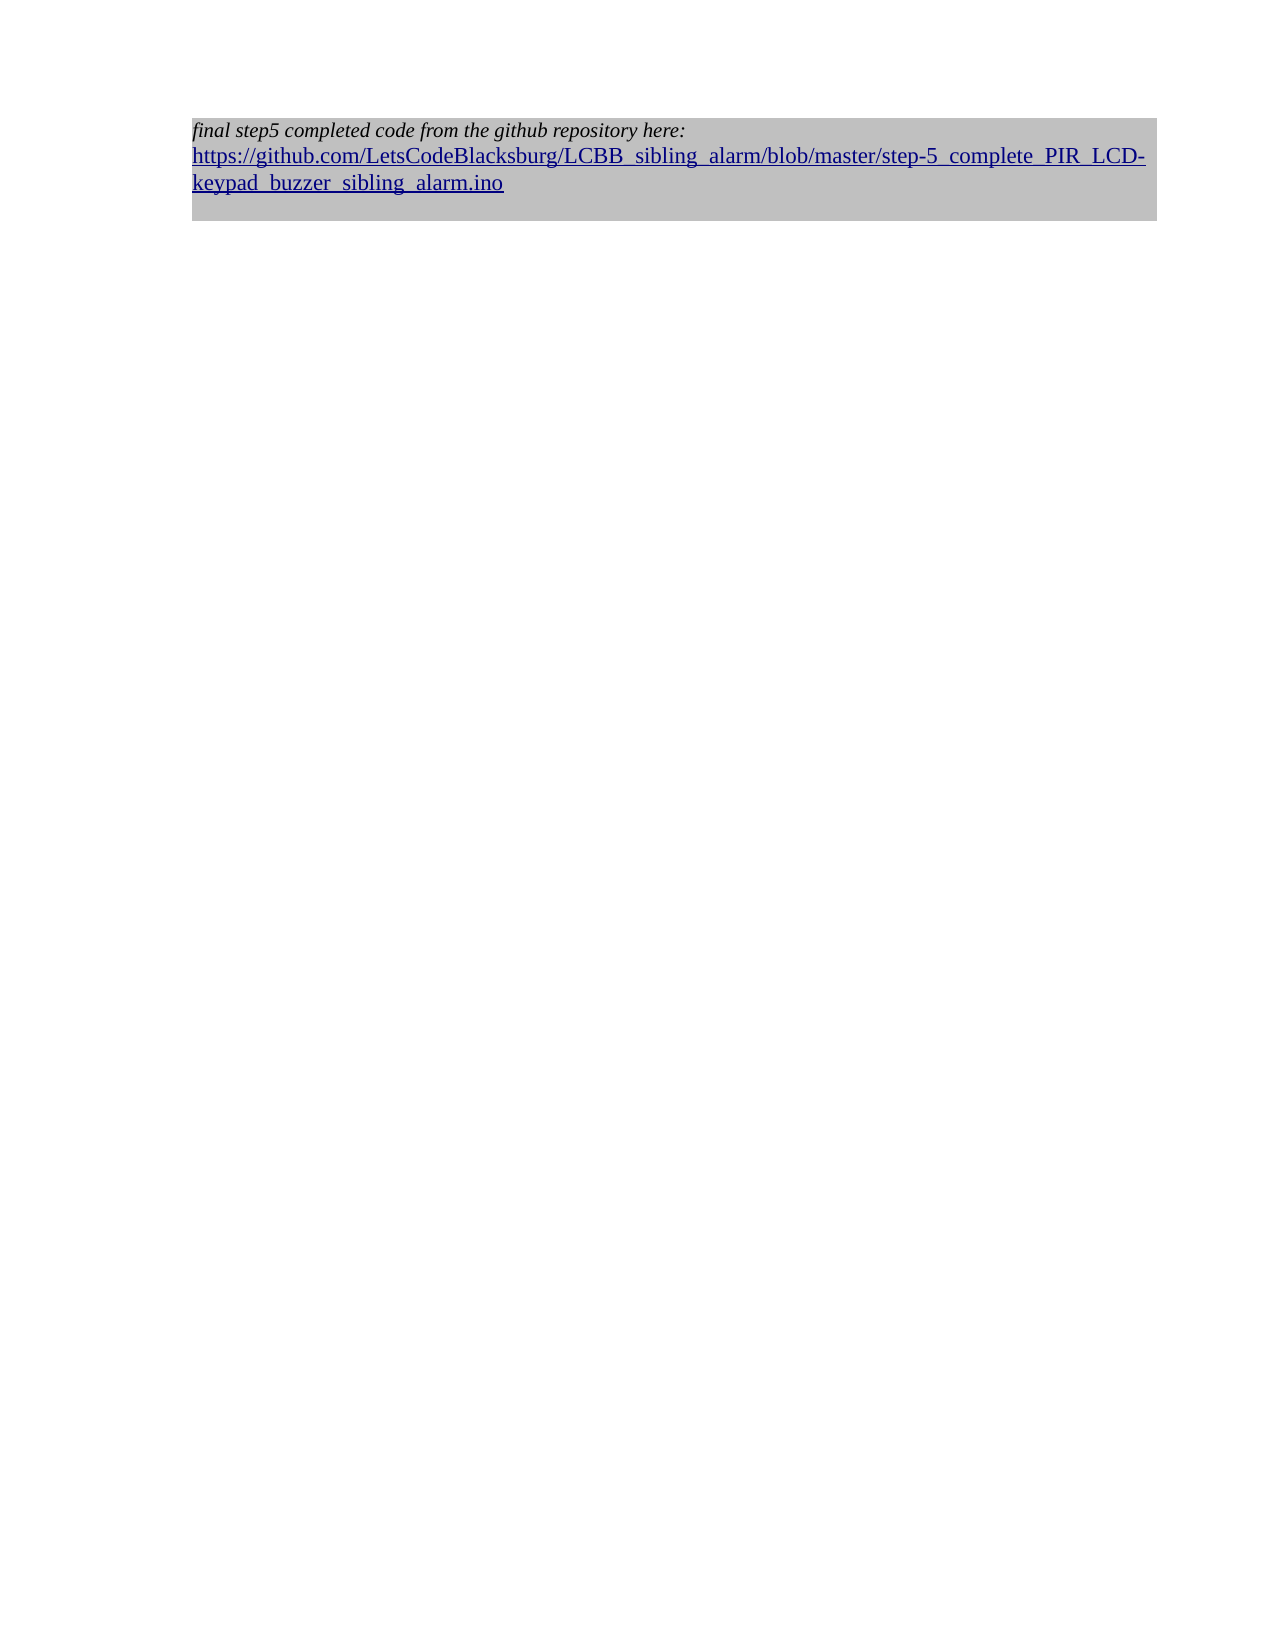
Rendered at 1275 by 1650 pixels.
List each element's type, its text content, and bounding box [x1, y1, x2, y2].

text final step5 completed code from the github repository here: https://github.com/LetsCodeBlacksburg/LCBB_sibling_alarm/blob/master/step-5_complete_PIR_LCD-keypad_buzzer_sibling_alarm.ino [192, 118, 1157, 221]
